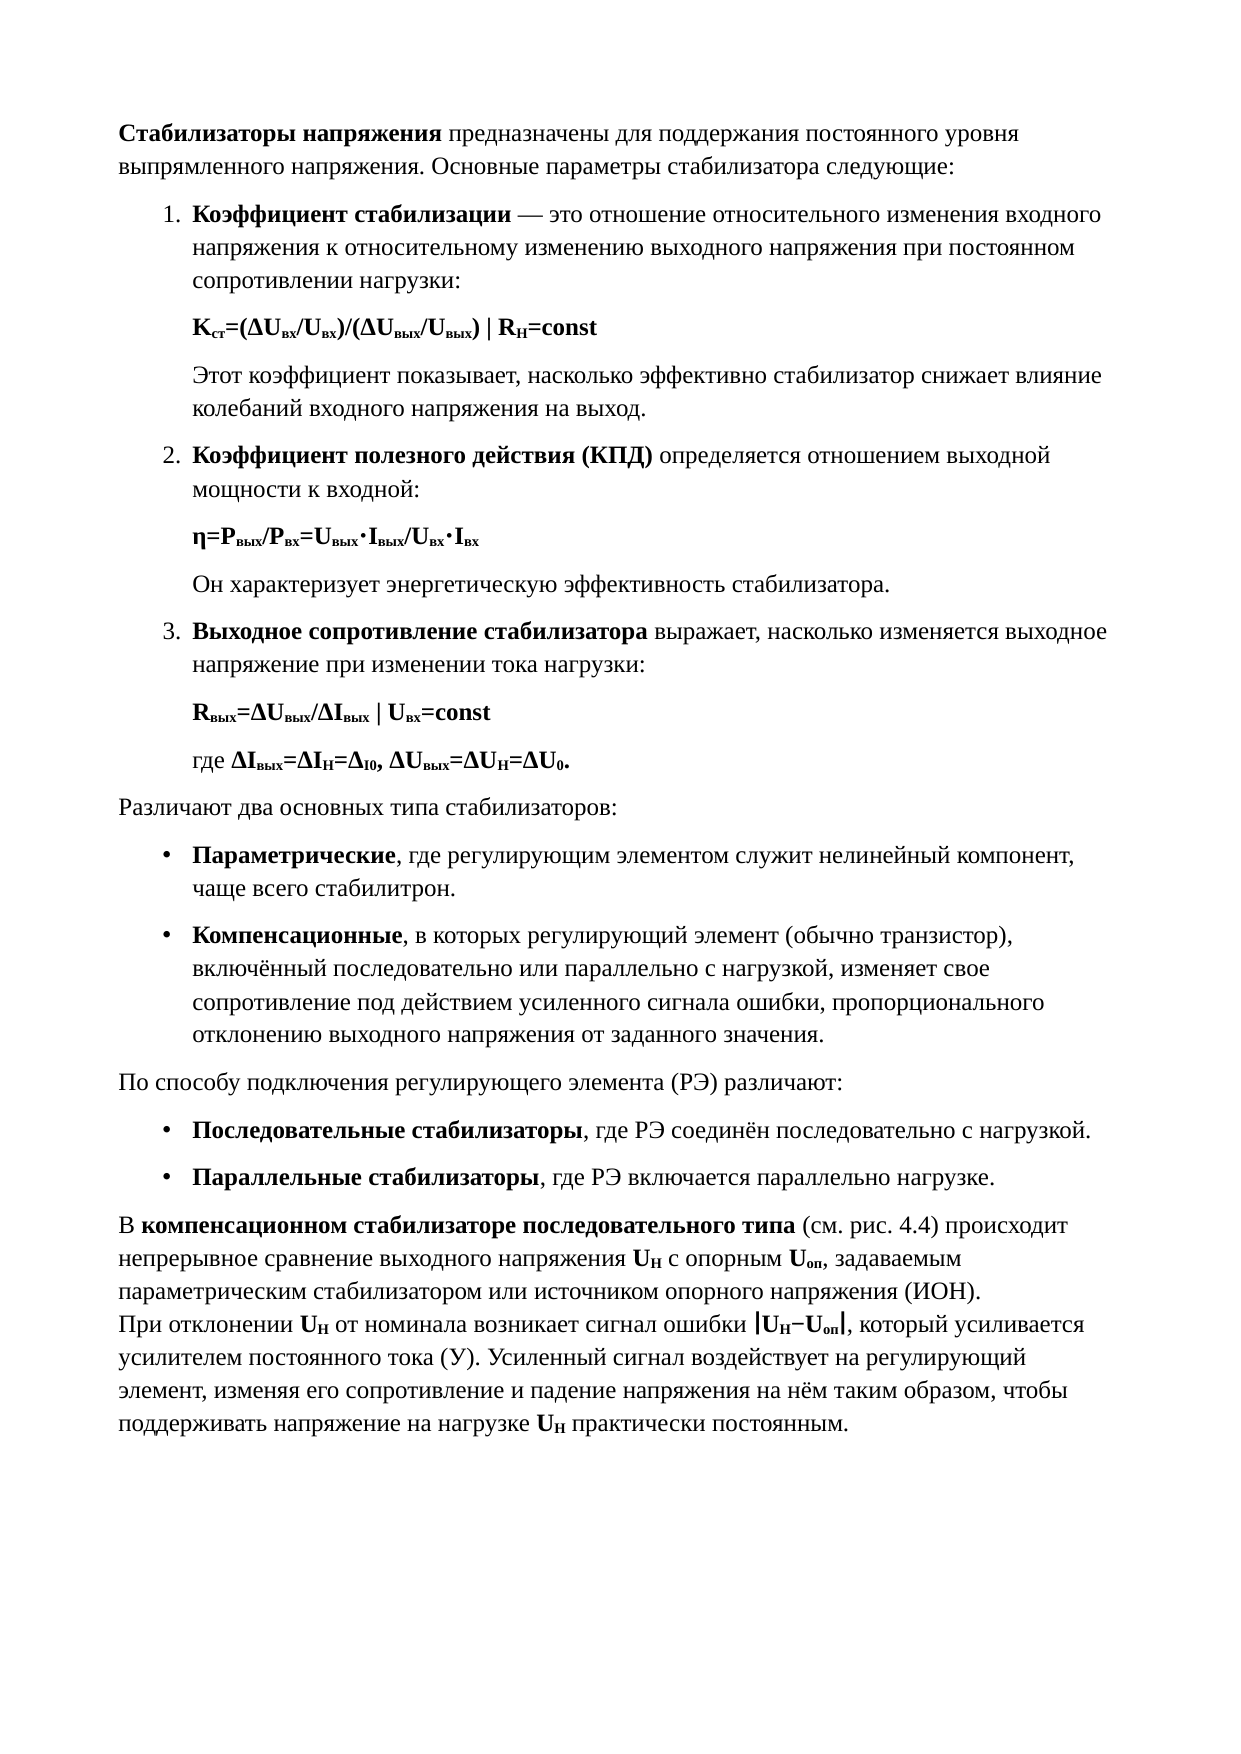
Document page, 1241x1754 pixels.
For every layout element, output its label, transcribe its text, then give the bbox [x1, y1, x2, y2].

list Параметрические, где регулирующим элементом служит нелинейный компонент, чаще всего стабилитрон. [162, 840, 1122, 902]
list Компенсационные, в которых регулирующий элемент (обычно транзистор), включённый последовательно или параллельно с нагрузкой, изменяет свое сопротивление под действием усиленного сигнала ошибки, пропорционального отклонению выходного напряжения от заданного значения. [162, 921, 1122, 1048]
list Выходное сопротивление стабилизатора выражает, насколько изменяется выходное напряжение при изменении тока нагрузки: [162, 616, 1122, 678]
list Параллельные стабилизаторы, где РЭ включается параллельно нагрузке. [162, 1162, 1122, 1191]
list где ΔIвых=ΔIH=ΔI0, ΔUвых=ΔUH=ΔU0. [162, 745, 1122, 773]
text Стабилизаторы напряжения предназначены для поддержания постоянного уровня выпрямленного напряжения. Основные параметры стабилизатора следующие: [118, 118, 1122, 180]
text По способу подключения регулирующего элемента (РЭ) различают: [118, 1067, 1122, 1096]
list η=Pвых/Pвх=Uвых⋅Iвых/Uвх⋅Iвх [162, 521, 1122, 550]
list Этот коэффициент показывает, насколько эффективно стабилизатор снижает влияние колебаний входного напряжения на выход. [162, 360, 1122, 422]
list Rвых=ΔUвых/ΔIвых | Uвх=const [162, 697, 1122, 726]
list Последовательные стабилизаторы, где РЭ соединён последовательно с нагрузкой. [162, 1115, 1122, 1143]
list Коэффициент стабилизации — это отношение относительного изменения входного напряжения к относительному изменению выходного напряжения при постоянном сопротивлении нагрузки: [162, 199, 1122, 293]
list Коэффициент полезного действия (КПД) определяется отношением выходной мощности к входной: [162, 441, 1122, 502]
text В компенсационном стабилизаторе последовательного типа (см. рис. 4.4) происходит непрерывное сравнение выходного напряжения UH с опорным Uоп, задаваемым параметрическим стабилизатором или источником опорного напряжения (ИОН). При отклонении UH от номинала возникает сигнал ошибки ∣UH−Uоп∣, который усиливается усилителем постоянного тока (У). Усиленный сигнал воздействует на регулирующий элемент, изменяя его сопротивление и падение напряжения на нём таким образом, чтобы поддерживать напряжение на нагрузке UH практически постоянным. [118, 1210, 1122, 1437]
text Различают два основных типа стабилизаторов: [118, 792, 1122, 821]
list Он характеризует энергетическую эффективность стабилизатора. [162, 569, 1122, 598]
list Kст=(ΔUвх/Uвх)/(ΔUвых/Uвых) | RH=const [162, 312, 1122, 341]
